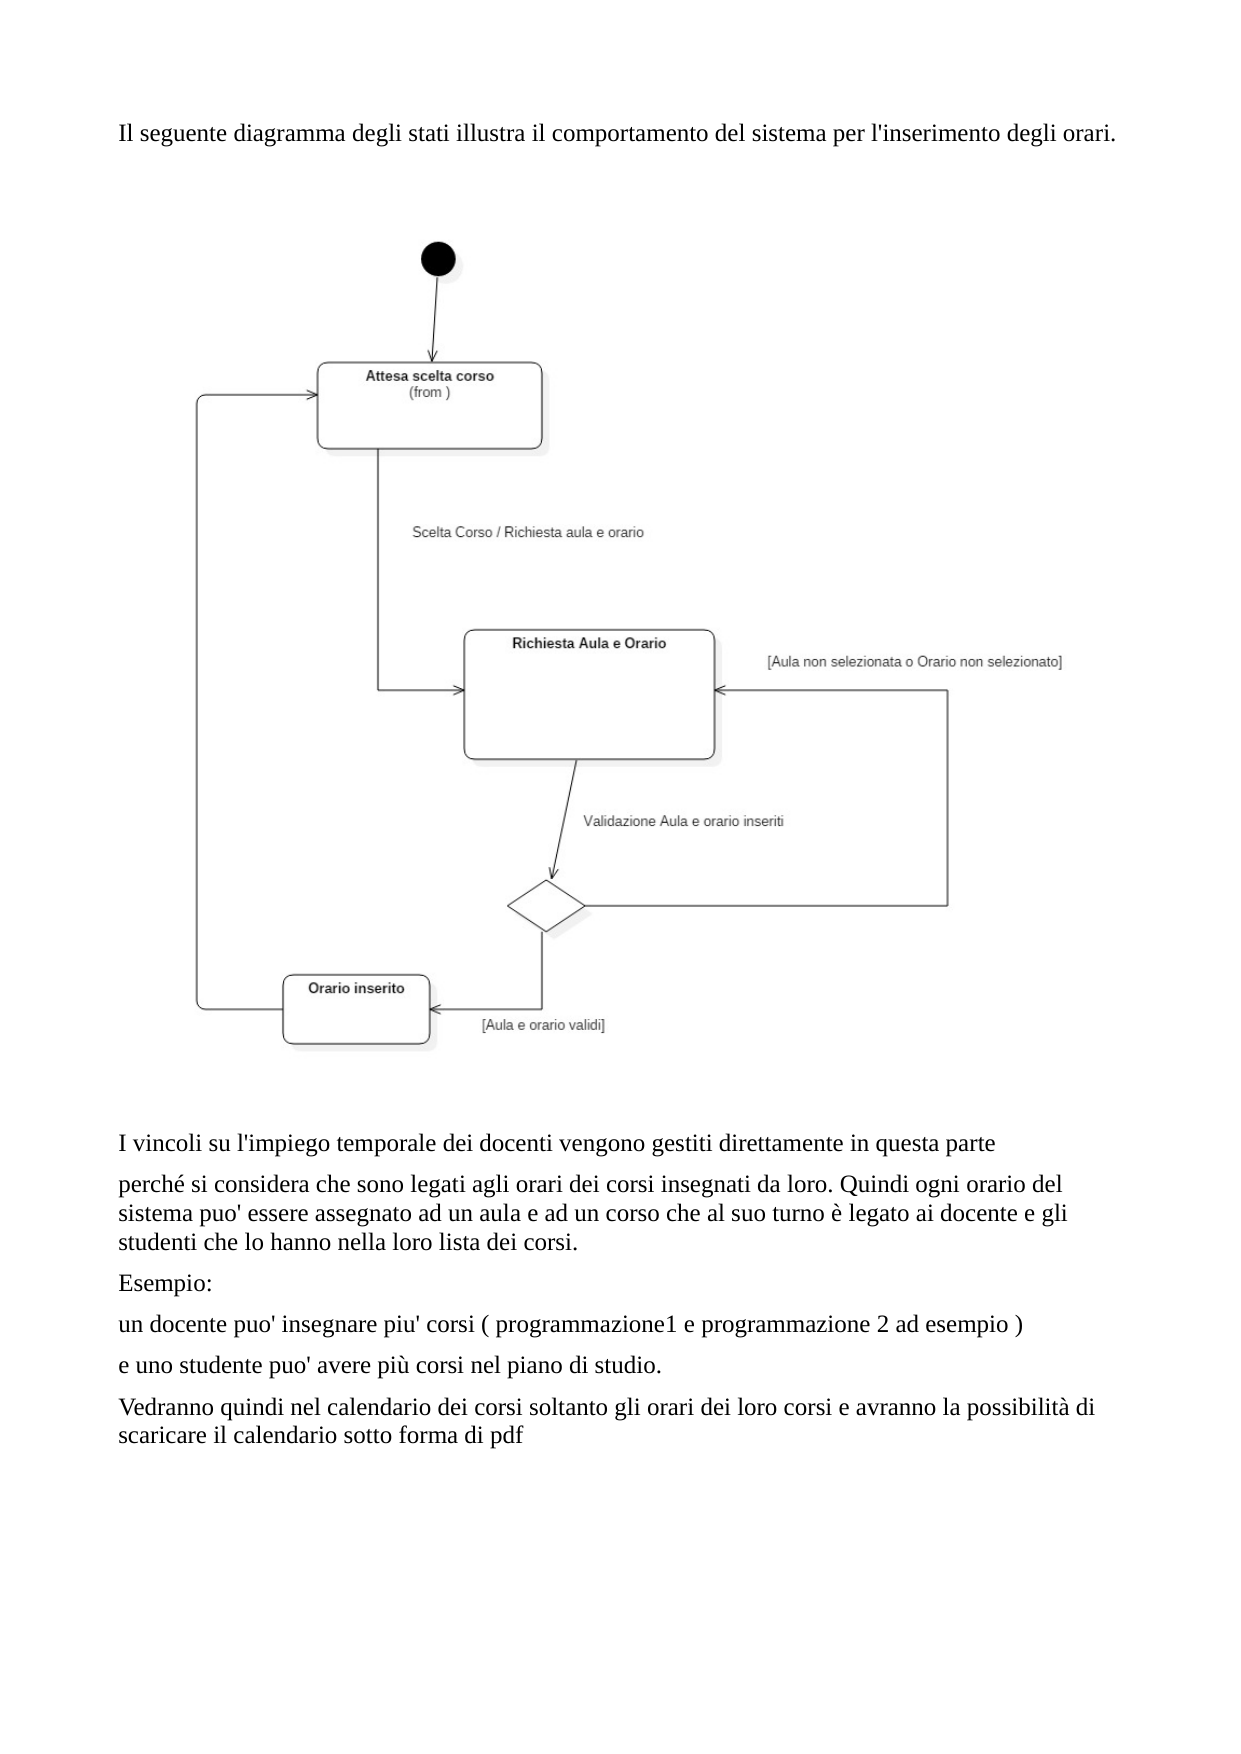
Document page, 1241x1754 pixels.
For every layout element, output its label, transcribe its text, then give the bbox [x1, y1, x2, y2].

text un docente puo' insegnare piu' corsi ( programmazione1 e programmazione 2 ad esempio ) [118, 1309, 1122, 1338]
text perché si considera che sono legati agli orari dei corsi insegnati da loro. Quindi ogni orario del sistema puo' essere assegnato ad un aula e ad un corso che al suo turno è legato ai docente e gli studenti che lo hanno nella loro lista dei corsi. [118, 1169, 1122, 1256]
text e uno studente puo' avere più corsi nel piano di studio. [118, 1351, 1122, 1379]
picture [186, 231, 1104, 1087]
text Esempio: [118, 1268, 1122, 1297]
text Il seguente diagramma degli stati illustra il comportamento del sistema per l'inserimento degli orari. [118, 118, 1122, 147]
text Vedranno quindi nel calendario dei corsi soltanto gli orari dei loro corsi e avranno la possibilità di scaricare il calendario sotto forma di pdf [118, 1392, 1122, 1449]
text I vincoli su l'impiego temporale dei docenti vengono gestiti direttamente in questa parte [118, 1128, 1122, 1157]
